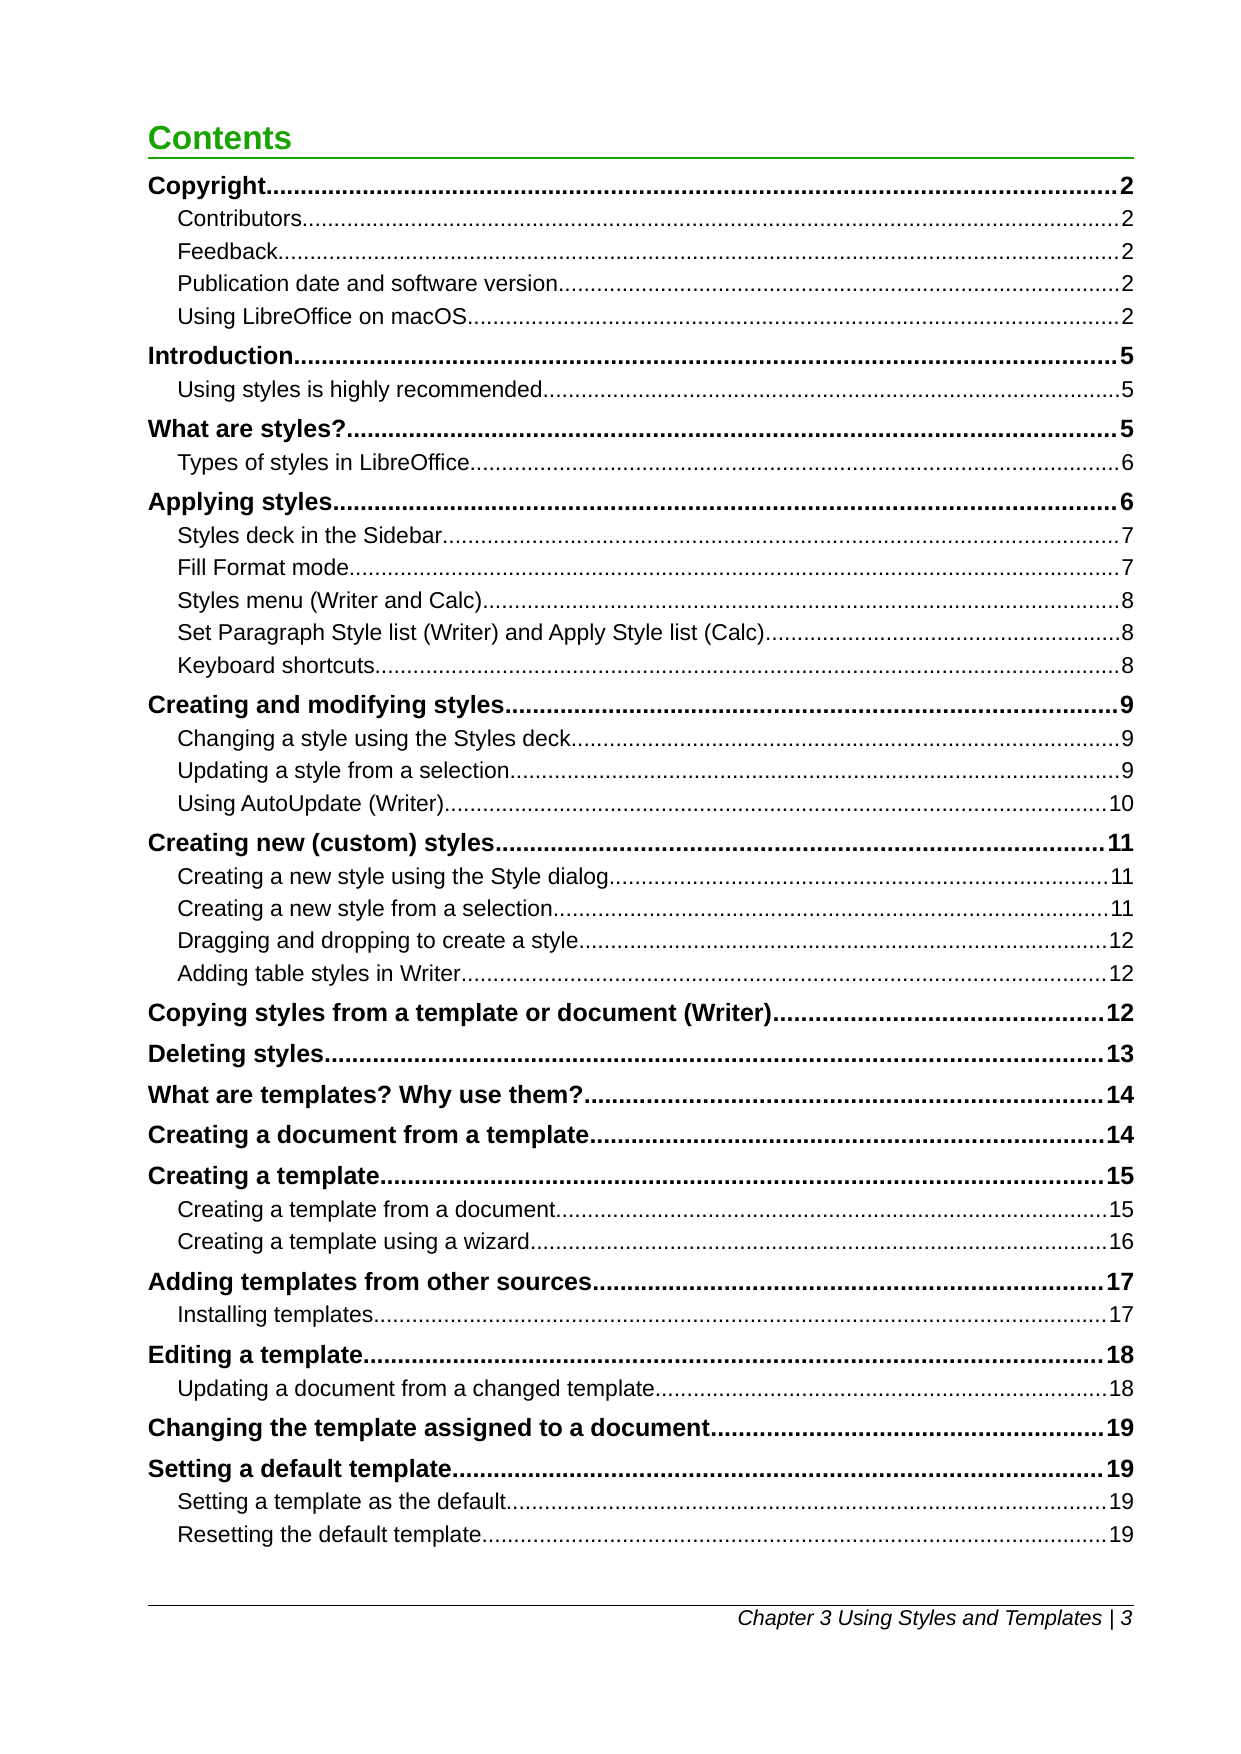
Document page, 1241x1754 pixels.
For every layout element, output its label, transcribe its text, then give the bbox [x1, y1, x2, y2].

text Changing a style using the Styles deck 9 [177, 725, 1134, 751]
text Creating and modifying styles 9 [148, 690, 1134, 719]
text Fill Format mode 7 [177, 554, 1134, 581]
text Setting a template as the default 19 [177, 1488, 1134, 1515]
text Installing templates 17 [177, 1301, 1134, 1328]
text Set Paragraph Style list (Writer) and Apply Style list (Calc) 8 [177, 619, 1134, 646]
text What are templates? Why use them? 14 [148, 1079, 1134, 1108]
text Dragging and dropping to create a style 12 [177, 927, 1134, 954]
text Applying styles 6 [148, 487, 1134, 516]
text Using AutoUpdate (Writer) 10 [177, 789, 1134, 816]
text Using LibreOffice on macOS 2 [177, 303, 1134, 329]
text Adding templates from other sources 17 [148, 1267, 1134, 1295]
text Creating a document from a template 14 [148, 1120, 1134, 1149]
text Feedback 2 [177, 238, 1134, 264]
text Changing the template assigned to a document 19 [148, 1413, 1134, 1442]
text Creating a template using a wizard 16 [177, 1228, 1134, 1254]
text Creating a new style using the Style dialog 11 [177, 863, 1134, 889]
text What are styles? 5 [148, 414, 1134, 443]
text Types of styles in LibreOffice 6 [177, 449, 1134, 475]
text Updating a style from a selection 9 [177, 757, 1134, 783]
text Styles deck in the Sidebar 7 [177, 522, 1134, 548]
text Deleting styles 13 [148, 1039, 1134, 1068]
text Resetting the default template 19 [177, 1521, 1134, 1547]
text Adding table styles in Writer 12 [177, 960, 1134, 986]
text Creating a template from a document 15 [177, 1196, 1134, 1222]
text Keyboard shortcuts 8 [177, 652, 1134, 678]
text Creating a template 15 [148, 1161, 1134, 1190]
text Editing a template 18 [148, 1340, 1134, 1368]
subtitle Contents [148, 118, 1134, 157]
text Setting a default template 19 [148, 1453, 1134, 1482]
text Introduction 5 [148, 341, 1134, 370]
text Using styles is highly recommended 5 [177, 376, 1134, 402]
text Updating a document from a changed template 18 [177, 1374, 1134, 1401]
text Creating new (custom) styles 11 [148, 828, 1134, 857]
text Contributors 2 [177, 205, 1134, 232]
text Copying styles from a template or document (Writer) 12 [148, 998, 1134, 1027]
text Creating a new style from a selection 11 [177, 895, 1134, 921]
text Publication date and software version 2 [177, 270, 1134, 297]
text Copyright 2 [148, 171, 1134, 199]
text Styles menu (Writer and Calc) 8 [177, 587, 1134, 613]
